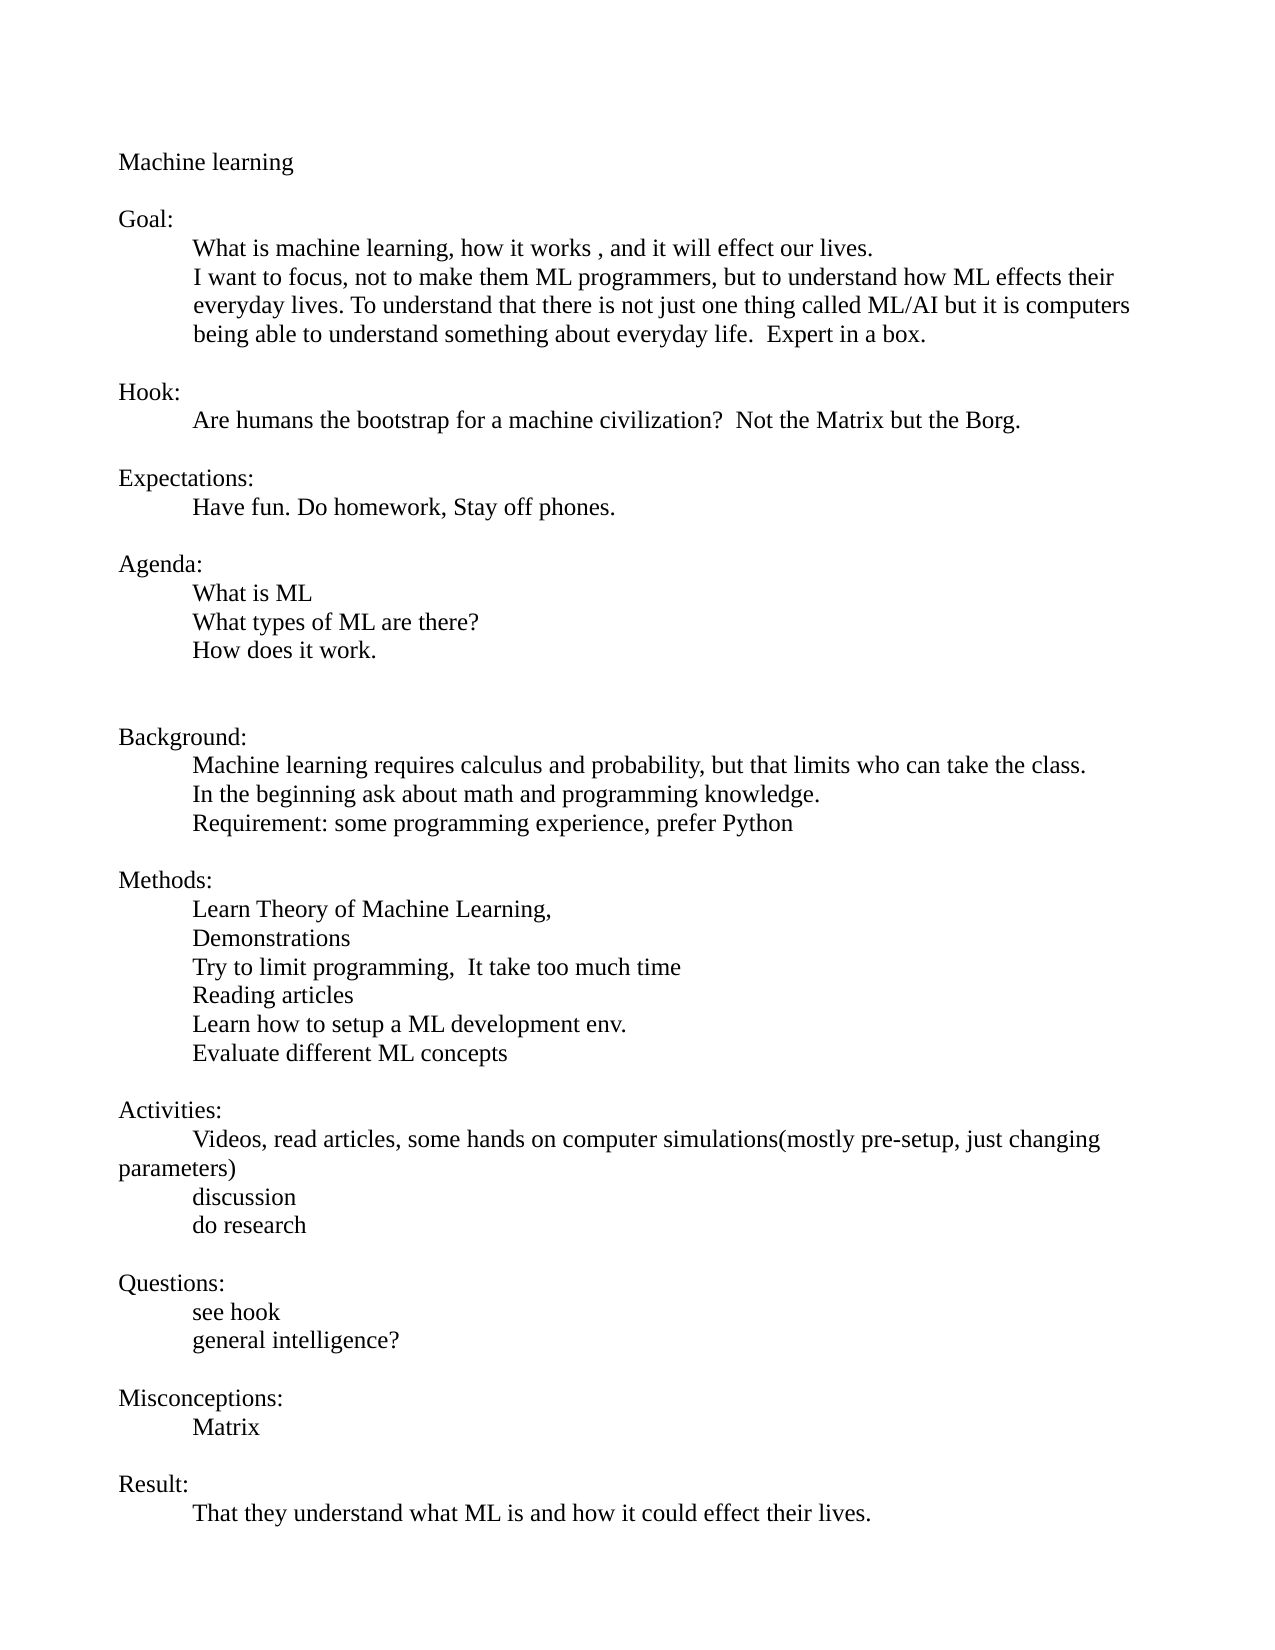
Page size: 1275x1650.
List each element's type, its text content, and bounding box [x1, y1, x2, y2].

text Questions: [118, 1268, 1157, 1297]
text How does it work. [118, 636, 1157, 664]
text Videos, read articles, some hands on computer simulations(mostly pre-setup, just changing parameters) [118, 1124, 1157, 1182]
text Misconceptions: [118, 1383, 1157, 1412]
text Learn how to setup a ML development env. [118, 1009, 1157, 1038]
text Goal: [118, 204, 1157, 233]
text do research [118, 1211, 1157, 1239]
text Agenda: [118, 549, 1157, 578]
text What is ML [118, 578, 1157, 607]
text Reading articles [118, 981, 1157, 1009]
text That they understand what ML is and how it could effect their lives. [118, 1498, 1157, 1527]
text Evaluate different ML concepts [118, 1038, 1157, 1067]
text Matrix [118, 1412, 1157, 1441]
text Machine learning [118, 147, 1157, 176]
text Requirement: some programming experience, prefer Python [118, 808, 1157, 837]
text Methods: [118, 866, 1157, 894]
text Hook: [118, 377, 1157, 406]
text discussion [118, 1182, 1157, 1211]
text Background: [118, 722, 1157, 751]
text Learn Theory of Machine Learning, [118, 894, 1157, 923]
text Try to limit programming, It take too much time [118, 952, 1157, 981]
text What types of ML are there? [118, 607, 1157, 636]
text Expectations: [118, 463, 1157, 492]
text see hook [118, 1297, 1157, 1326]
text Demonstrations [118, 923, 1157, 952]
text What is machine learning, how it works , and it will effect our lives. [118, 233, 1157, 262]
text Are humans the bootstrap for a machine civilization? Not the Matrix but the Borg. [118, 406, 1157, 434]
text Result: [118, 1469, 1157, 1498]
text In the beginning ask about math and programming knowledge. [118, 779, 1157, 808]
text I want to focus, not to make them ML programmers, but to understand how ML effects their everyday lives. To understand that there is not just one thing called ML/AI but it is computers being able to understand something about everyday life. Expert in a box. [193, 262, 1157, 348]
text general intelligence? [118, 1326, 1157, 1354]
text Activities: [118, 1096, 1157, 1124]
text Machine learning requires calculus and probability, but that limits who can take the class. [118, 751, 1157, 779]
text Have fun. Do homework, Stay off phones. [118, 492, 1157, 521]
